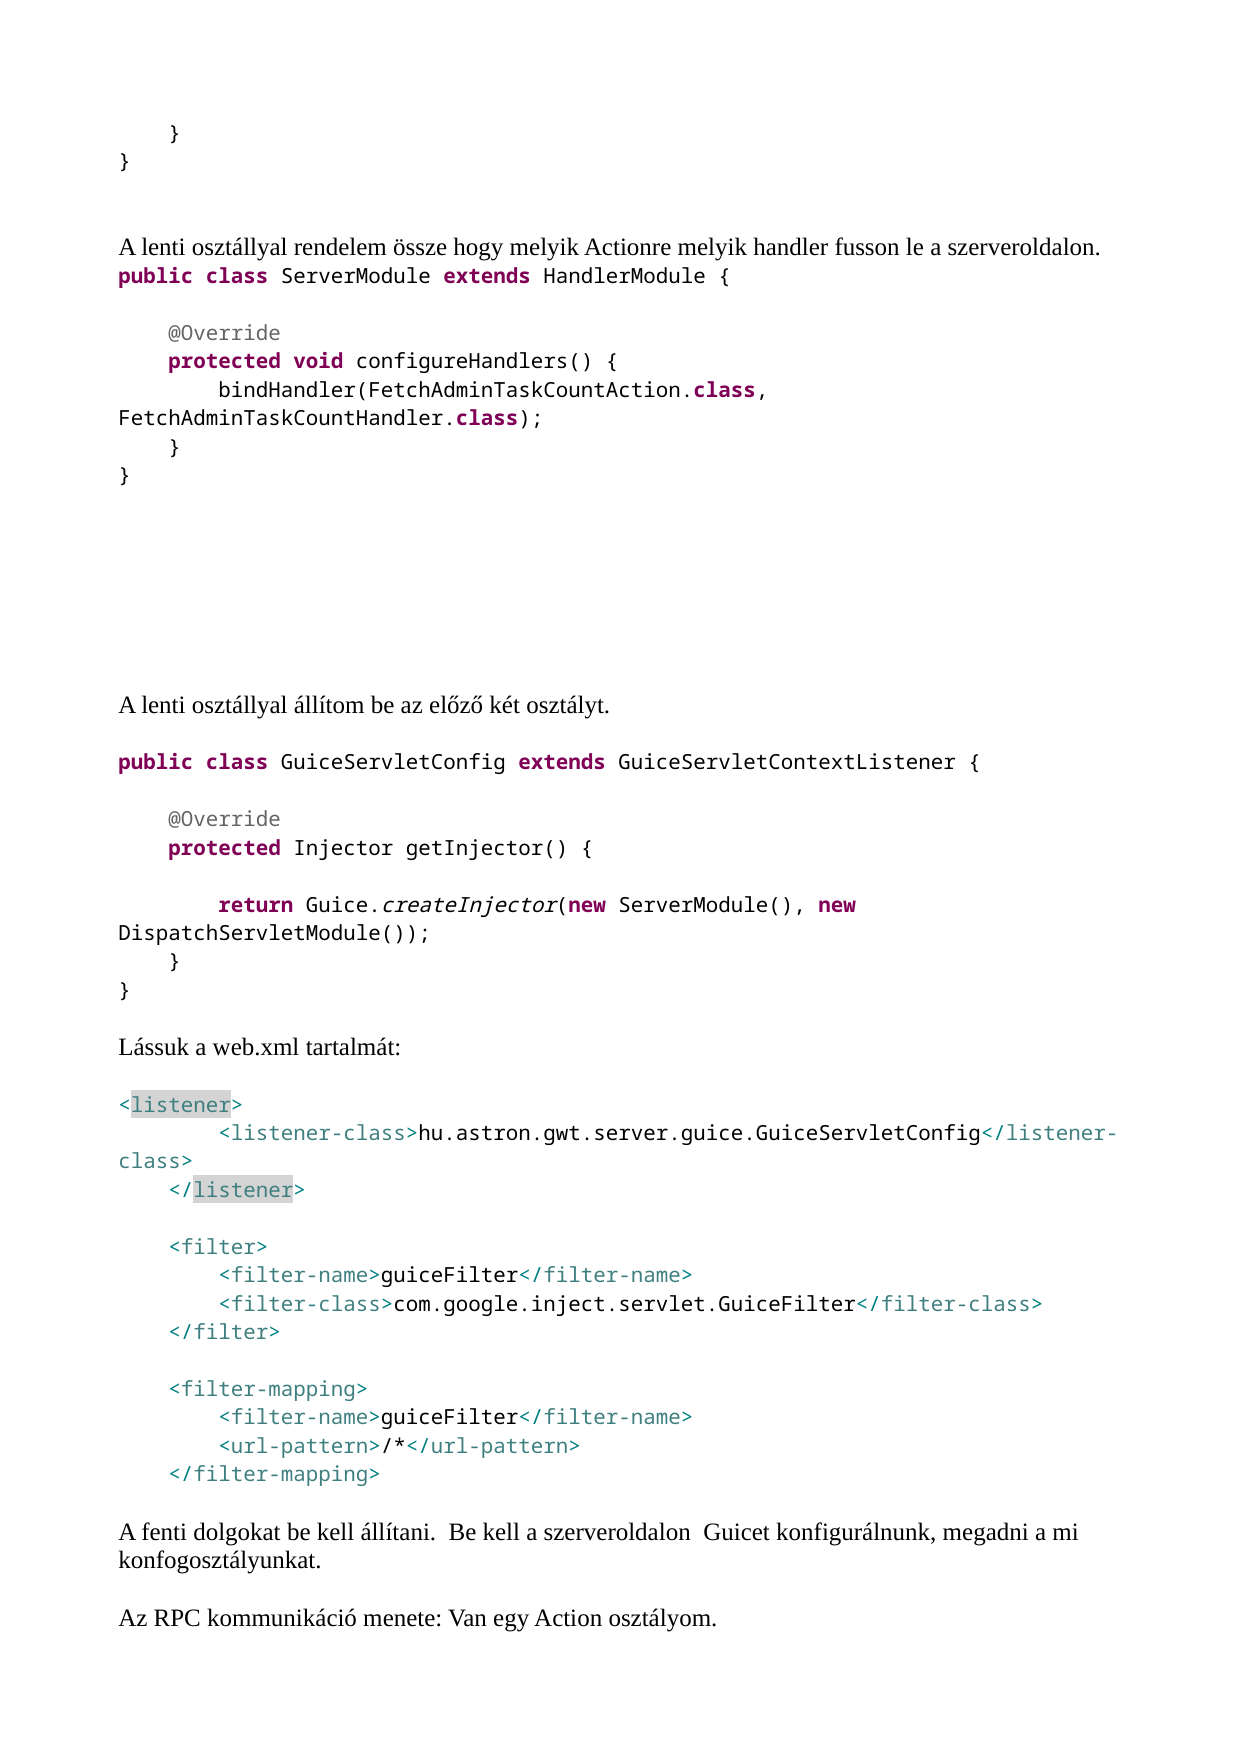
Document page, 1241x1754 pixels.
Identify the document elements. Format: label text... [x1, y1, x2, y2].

text Az RPC kommunikáció menete: Van egy Action osztályom. [118, 1603, 1122, 1632]
text bindHandler(FetchAdminTaskCountAction.class, FetchAdminTaskCountHandler.class); [118, 375, 1122, 432]
text A fenti dolgokat be kell állítani. Be kell a szerveroldalon Guicet konfigurálnunk, megadni a mi konfogosztályunkat. [118, 1517, 1122, 1574]
text A lenti osztállyal rendelem össze hogy melyik Actionre melyik handler fusson le a szerveroldalon. [118, 232, 1122, 261]
text } [118, 432, 1122, 460]
text <filter-name>guiceFilter</filter-name> [118, 1260, 1122, 1289]
text <filter-mapping> [118, 1374, 1122, 1402]
text } [118, 118, 1122, 147]
text } [118, 147, 1122, 175]
text } [118, 947, 1122, 975]
text </listener> [118, 1175, 1122, 1203]
text Lássuk a web.xml tartalmát: [118, 1032, 1122, 1061]
text public class ServerModule extends HandlerModule { [118, 261, 1122, 290]
text protected void configureHandlers() { [118, 347, 1122, 375]
text </filter> [118, 1317, 1122, 1346]
text } [118, 975, 1122, 1003]
text <filter> [118, 1232, 1122, 1260]
text <listener> [118, 1090, 1122, 1118]
text <url-pattern>/*</url-pattern> [118, 1431, 1122, 1459]
text <filter-class>com.google.inject.servlet.GuiceFilter</filter-class> [118, 1289, 1122, 1317]
text <listener-class>hu.astron.gwt.server.guice.GuiceServletConfig</listener-class> [118, 1118, 1122, 1175]
text <filter-name>guiceFilter</filter-name> [118, 1402, 1122, 1431]
text public class GuiceServletConfig extends GuiceServletContextListener { [118, 747, 1122, 776]
text protected Injector getInjector() { [118, 833, 1122, 861]
text @Override [118, 804, 1122, 833]
text </filter-mapping> [118, 1459, 1122, 1488]
text A lenti osztállyal állítom be az előző két osztályt. [118, 690, 1122, 719]
text @Override [118, 318, 1122, 347]
text return Guice.createInjector(new ServerModule(), new DispatchServletModule()); [118, 890, 1122, 947]
text } [118, 460, 1122, 489]
